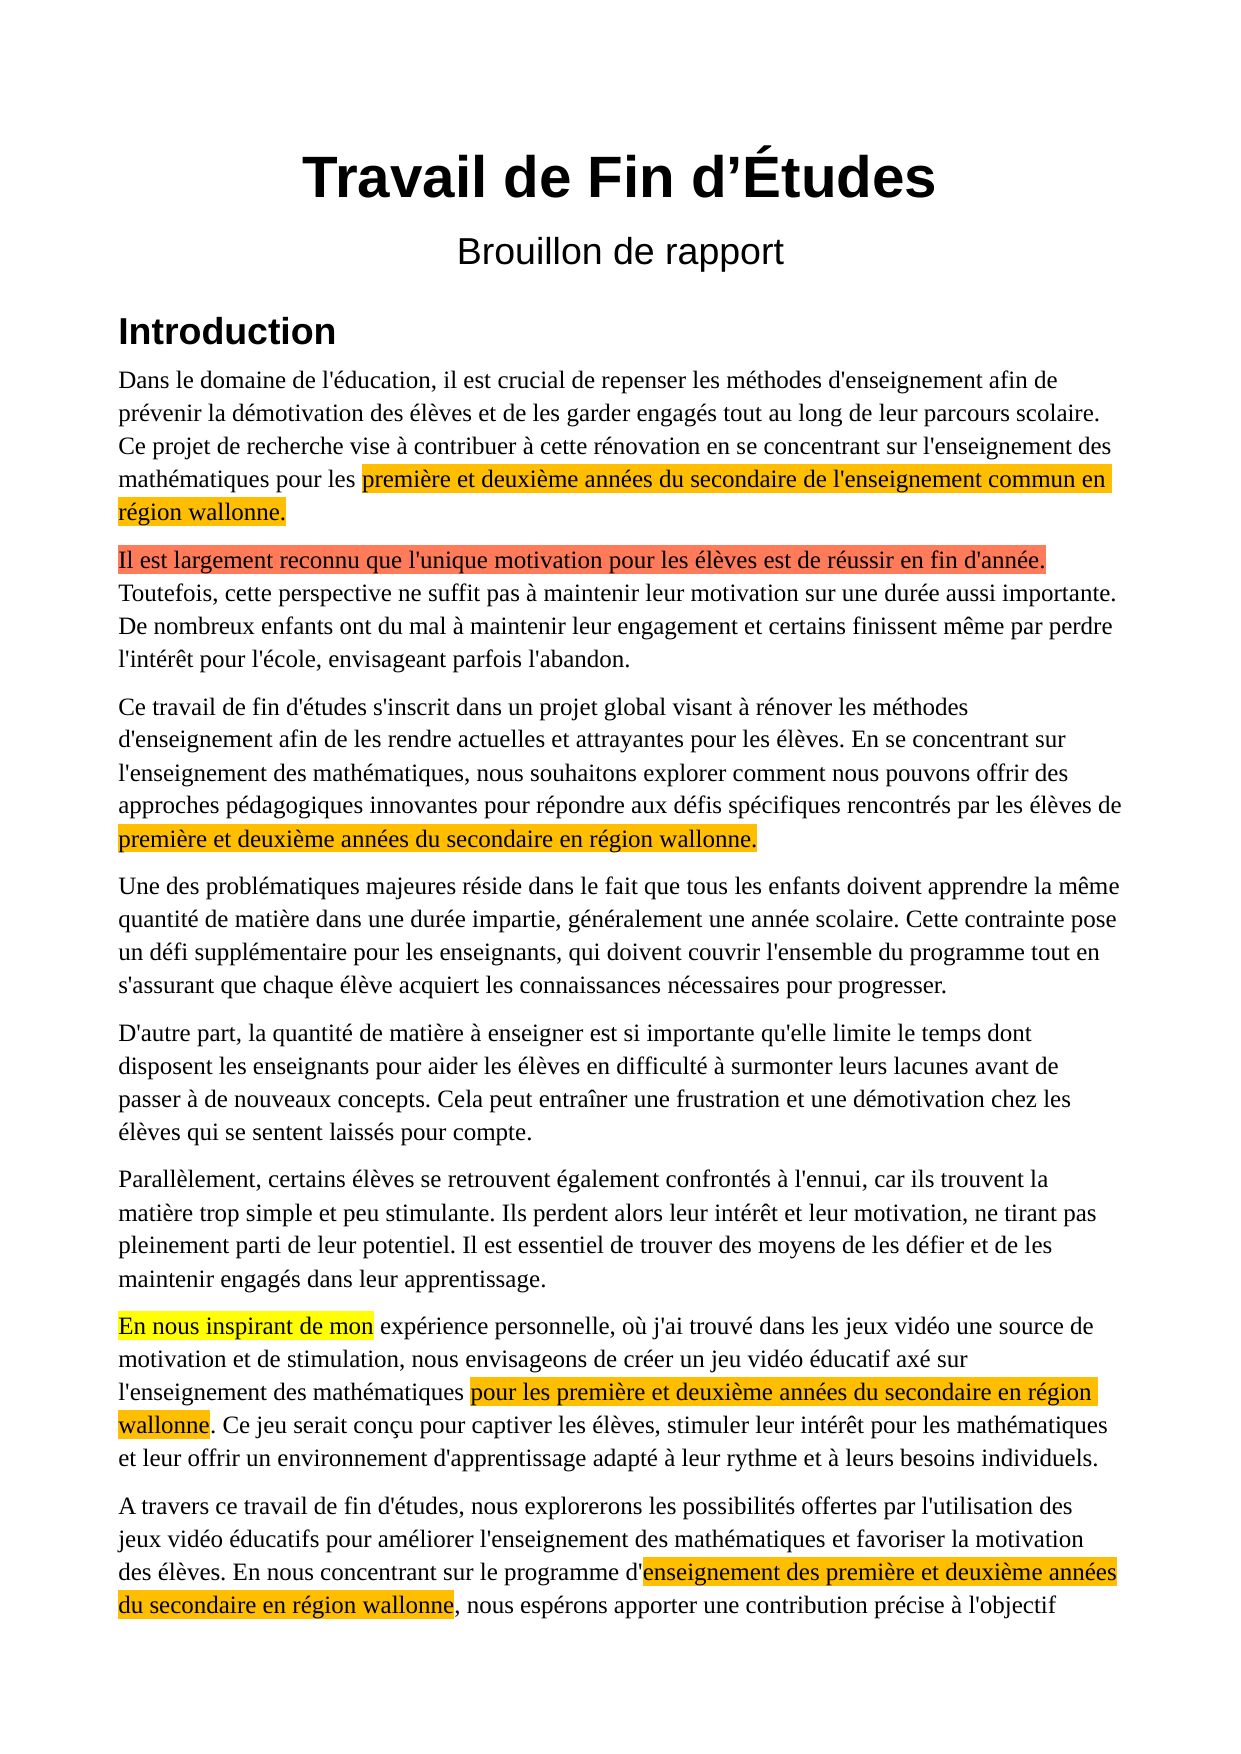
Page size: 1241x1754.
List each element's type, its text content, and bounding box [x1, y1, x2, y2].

text Parallèlement, certains élèves se retrouvent également confrontés à l'ennui, car ils trouvent la matière trop simple et peu stimulante. Ils perdent alors leur intérêt et leur motivation, ne tirant pas pleinement parti de leur potentiel. Il est essentiel de trouver des moyens de les défier et de les maintenir engagés dans leur apprentissage. [118, 1164, 1122, 1292]
text Ce travail de fin d'études s'inscrit dans un projet global visant à rénover les méthodes d'enseignement afin de les rendre actuelles et attrayantes pour les élèves. En se concentrant sur l'enseignement des mathématiques, nous souhaitons explorer comment nous pouvons offrir des approches pédagogiques innovantes pour répondre aux défis spécifiques rencontrés par les élèves de première et deuxième années du secondaire en région wallonne. [118, 692, 1122, 852]
title Travail de Fin d’Études [118, 143, 1122, 210]
subtitle Introduction [118, 309, 1122, 353]
text En nous inspirant de mon expérience personnelle, où j'ai trouvé dans les jeux vidéo une source de motivation et de stimulation, nous envisageons de créer un jeu vidéo éducatif axé sur l'enseignement des mathématiques pour les première et deuxième années du secondaire en région wallonne. Ce jeu serait conçu pour captiver les élèves, stimuler leur intérêt pour les mathématiques et leur offrir un environnement d'apprentissage adapté à leur rythme et à leurs besoins individuels. [118, 1311, 1122, 1472]
text A travers ce travail de fin d'études, nous explorerons les possibilités offertes par l'utilisation des jeux vidéo éducatifs pour améliorer l'enseignement des mathématiques et favoriser la motivation des élèves. En nous concentrant sur le programme d'enseignement des première et deuxième années du secondaire en région wallonne, nous espérons apporter une contribution précise à l'objectif [118, 1491, 1122, 1619]
text D'autre part, la quantité de matière à enseigner est si importante qu'elle limite le temps dont disposent les enseignants pour aider les élèves en difficulté à surmonter leurs lacunes avant de passer à de nouveaux concepts. Cela peut entraîner une frustration et une démotivation chez les élèves qui se sentent laissés pour compte. [118, 1018, 1122, 1146]
text Dans le domaine de l'éducation, il est crucial de repenser les méthodes d'enseignement afin de prévenir la démotivation des élèves et de les garder engagés tout au long de leur parcours scolaire. Ce projet de recherche vise à contribuer à cette rénovation en se concentrant sur l'enseignement des mathématiques pour les première et deuxième années du secondaire de l'enseignement commun en région wallonne. [118, 365, 1122, 526]
text Une des problématiques majeures réside dans le fait que tous les enfants doivent apprendre la même quantité de matière dans une durée impartie, généralement une année scolaire. Cette contrainte pose un défi supplémentaire pour les enseignants, qui doivent couvrir l'ensemble du programme tout en s'assurant que chaque élève acquiert les connaissances nécessaires pour progresser. [118, 871, 1122, 999]
subtitle Brouillon de rapport [118, 229, 1122, 272]
text Il est largement reconnu que l'unique motivation pour les élèves est de réussir en fin d'année. Toutefois, cette perspective ne suffit pas à maintenir leur motivation sur une durée aussi importante. De nombreux enfants ont du mal à maintenir leur engagement et certains finissent même par perdre l'intérêt pour l'école, envisageant parfois l'abandon. [118, 545, 1122, 673]
